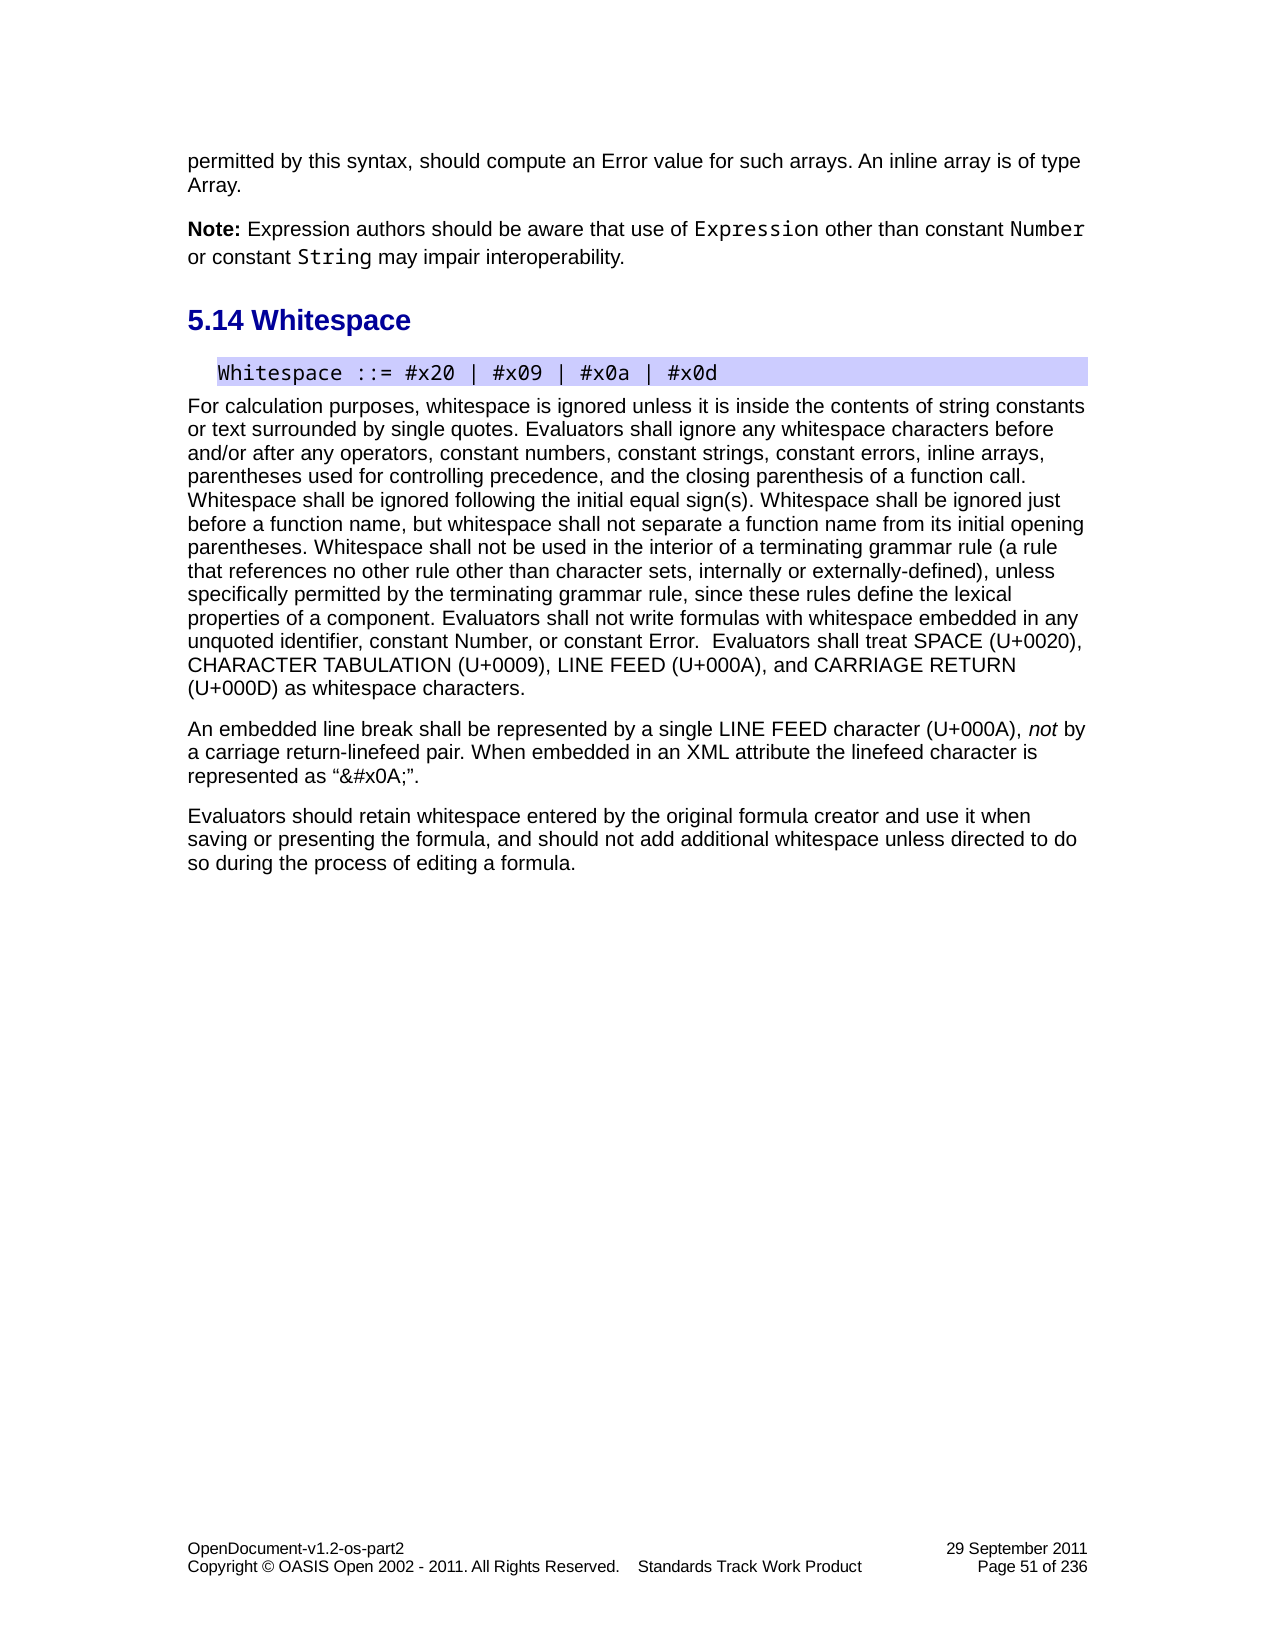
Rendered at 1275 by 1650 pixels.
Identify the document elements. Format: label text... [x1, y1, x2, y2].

text For calculation purposes, whitespace is ignored unless it is inside the contents of string constants or text surrounded by single quotes. Evaluators shall ignore any whitespace characters before and/or after any operators, constant numbers, constant strings, constant errors, inline arrays, parentheses used for controlling precedence, and the closing parenthesis of a function call. Whitespace shall be ignored following the initial equal sign(s). Whitespace shall be ignored just before a function name, but whitespace shall not separate a function name from its initial opening parentheses. Whitespace shall not be used in the interior of a terminating grammar rule (a rule that references no other rule other than character sets, internally or externally-defined), unless specifically permitted by the terminating grammar rule, since these rules define the lexical properties of a component. Evaluators shall not write formulas with whitespace embedded in any unquoted identifier, constant Number, or constant Error. Evaluators shall treat SPACE (U+0020), CHARACTER TABULATION (U+0009), LINE FEED (U+000A), and CARRIAGE RETURN (U+000D) as whitespace characters. [187, 394, 1088, 700]
text Whitespace ::= #x20 | #x09 | #x0a | #x0d [217, 357, 1088, 386]
text An embedded line break shall be represented by a single LINE FEED character (U+000A), not by a carriage return-linefeed pair. When embedded in an XML attribute the linefeed character is represented as “&#x0A;”. [187, 717, 1088, 788]
text permitted by this syntax, should compute an Error value for such arrays. An inline array is of type Array. [187, 150, 1088, 197]
text Note: Expression authors should be aware that use of Expression other than constant Number or constant String may impair interoperability. [187, 214, 1088, 271]
text Evaluators should retain whitespace entered by the original formula creator and use it when saving or presenting the formula, and should not add additional whitespace unless directed to do so during the process of editing a formula. [187, 804, 1088, 875]
subtitle Whitespace [187, 304, 1088, 337]
